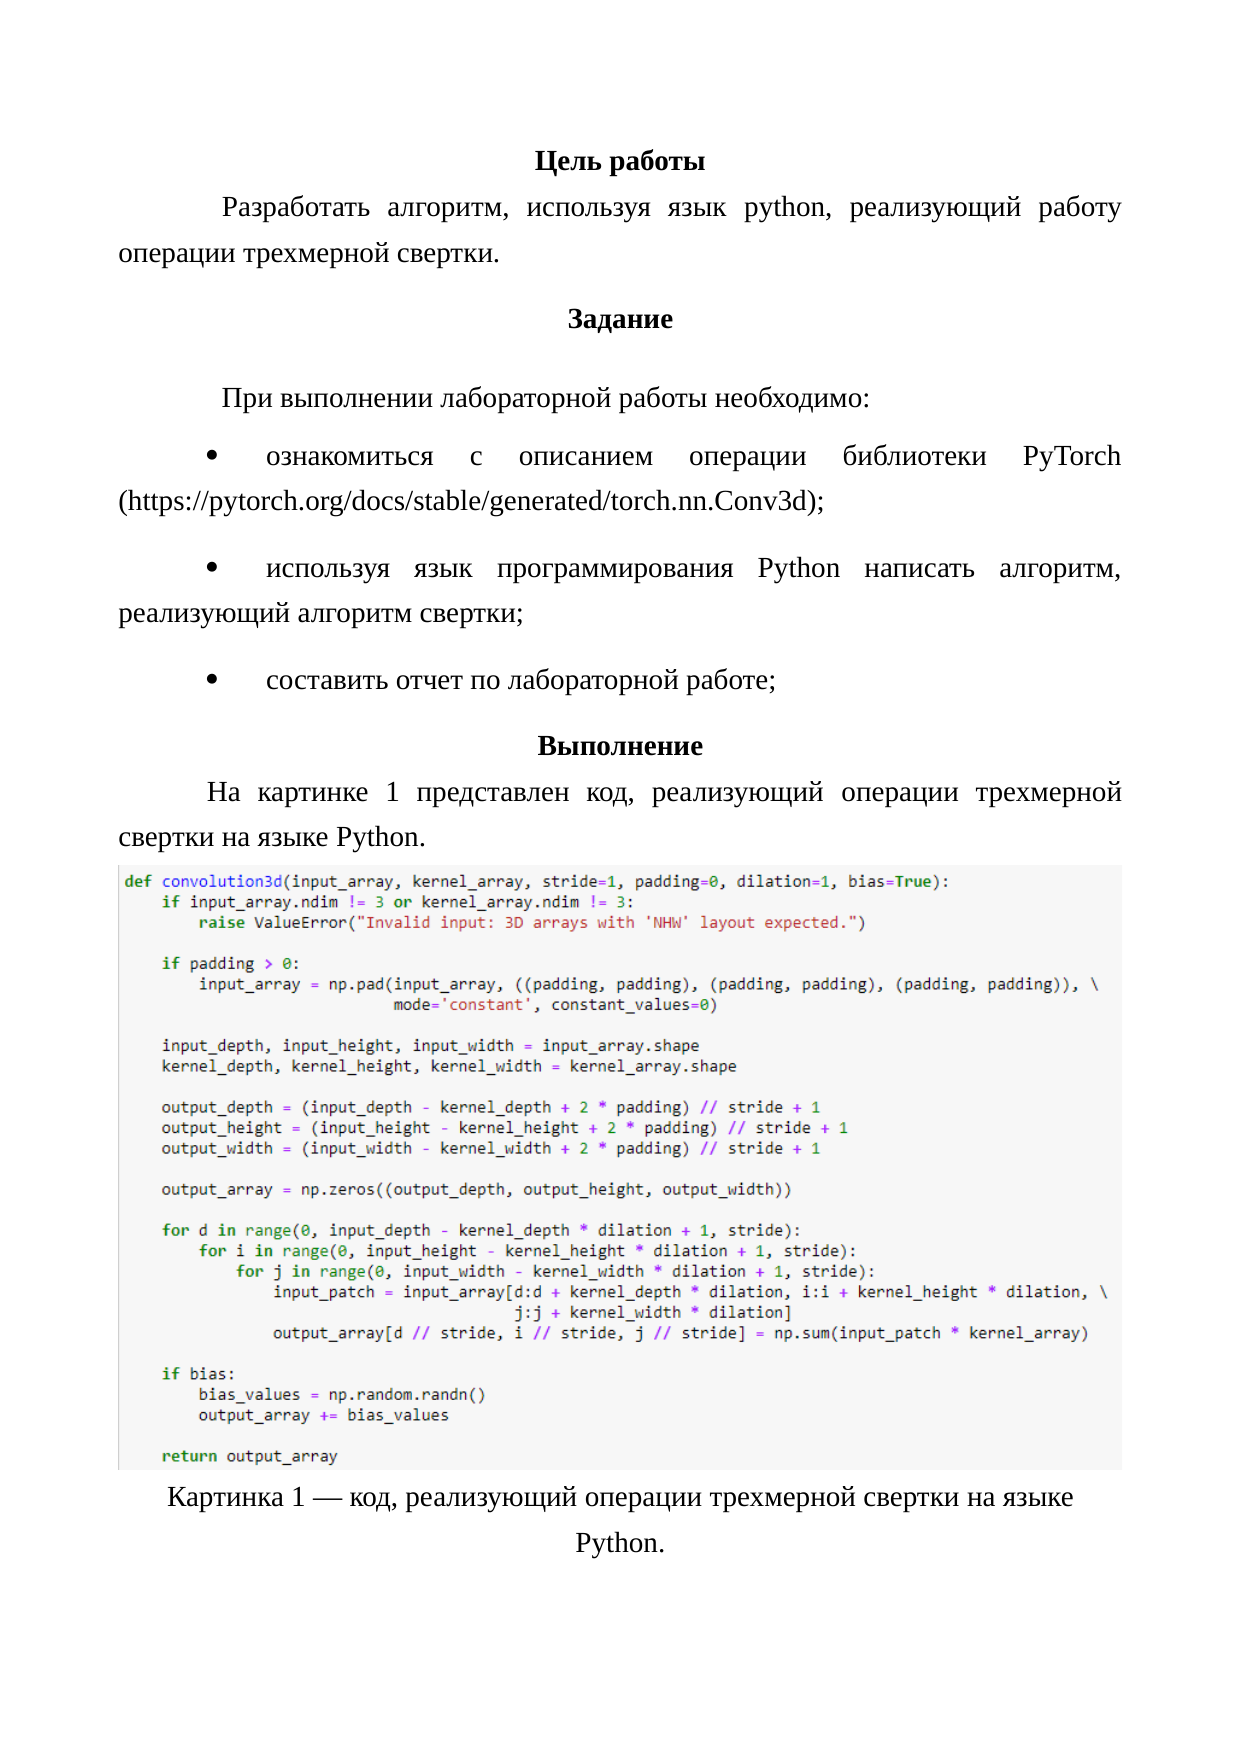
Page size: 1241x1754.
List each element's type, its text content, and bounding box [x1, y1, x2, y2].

subtitle Цель работы [118, 143, 1122, 177]
list используя язык программирования Python написать алгоритм, реализующий алгоритм свертки; [118, 550, 1122, 629]
text Картинка 1 — код, реализующий операции трехмерной свертки на языке Python. [118, 1479, 1122, 1559]
list ознакомиться с описанием операции библиотеки PyTorch (https://pytorch.org/docs/stable/generated/torch.nn.Conv3d); [118, 438, 1122, 517]
text Разработать алгоритм, используя язык python, реализующий работу операции трехмерной свертки. [118, 189, 1122, 268]
list составить отчет по лабораторной работе; [118, 662, 1122, 696]
text Задание [118, 301, 1122, 334]
text Выполнение [118, 728, 1122, 762]
text При выполнении лабораторной работы необходимо: [148, 380, 1122, 413]
text На картинке 1 представлен код, реализующий операции трехмерной свертки на языке Python. [118, 774, 1122, 853]
